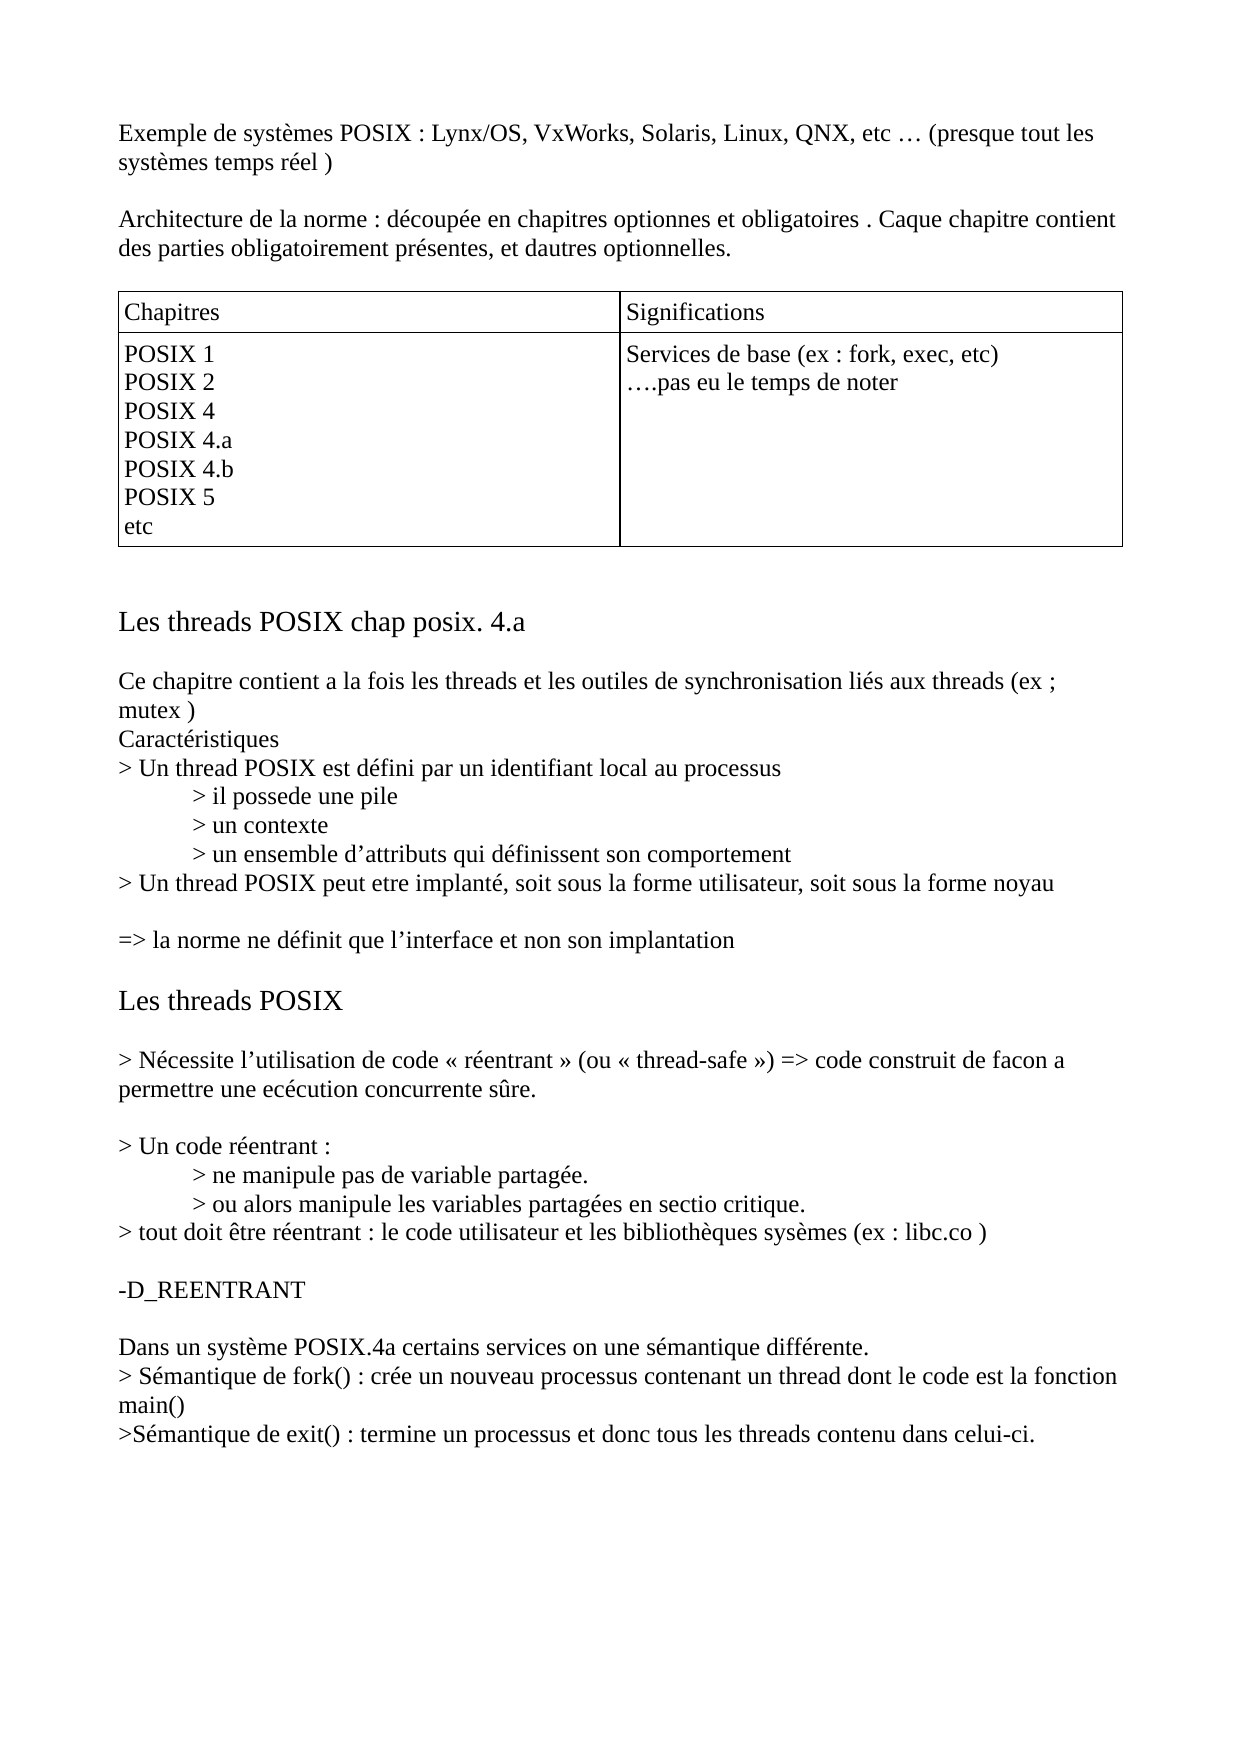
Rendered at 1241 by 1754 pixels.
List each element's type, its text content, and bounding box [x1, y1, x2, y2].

text > tout doit être réentrant : le code utilisateur et les bibliothèques sysèmes (ex : libc.co ) [118, 1217, 1122, 1246]
text > Nécessite l’utilisation de code « réentrant » (ou « thread-safe ») => code construit de facon a permettre une ecécution concurrente sûre. [118, 1045, 1122, 1102]
text > il possede une pile [118, 781, 1122, 810]
text Les threads POSIX [118, 983, 1122, 1016]
table_header Significations [621, 292, 1122, 332]
table_cell POSIX 1 POSIX 2 POSIX 4 POSIX 4.a POSIX 4.b POSIX 5 etc [119, 333, 619, 546]
text > Un thread POSIX est défini par un identifiant local au processus [118, 753, 1122, 781]
text > Sémantique de fork() : crée un nouveau processus contenant un thread dont le code est la fonction main() [118, 1361, 1122, 1419]
table_cell Services de base (ex : fork, exec, etc) ….pas eu le temps de noter [621, 333, 1122, 546]
text > Un code réentrant : [118, 1131, 1122, 1160]
text Caractéristiques [118, 724, 1122, 753]
text -D_REENTRANT [118, 1275, 1122, 1304]
text Exemple de systèmes POSIX : Lynx/OS, VxWorks, Solaris, Linux, QNX, etc … (presque tout les systèmes temps réel ) [118, 118, 1122, 176]
text > ou alors manipule les variables partagées en sectio critique. [118, 1189, 1122, 1217]
text => la norme ne définit que l’interface et non son implantation [118, 925, 1122, 954]
text > un contexte [118, 810, 1122, 839]
text Les threads POSIX chap posix. 4.a [118, 604, 1122, 638]
text Ce chapitre contient a la fois les threads et les outiles de synchronisation liés aux threads (ex ; mutex ) [118, 666, 1122, 724]
text > ne manipule pas de variable partagée. [118, 1160, 1122, 1189]
text > un ensemble d’attributs qui définissent son comportement [118, 839, 1122, 868]
text Architecture de la norme : découpée en chapitres optionnes et obligatoires . Caque chapitre contient des parties obligatoirement présentes, et dautres optionnelles. [118, 204, 1122, 262]
text > Un thread POSIX peut etre implanté, soit sous la forme utilisateur, soit sous la forme noyau [118, 868, 1122, 896]
table_header Chapitres [119, 292, 619, 332]
text >Sémantique de exit() : termine un processus et donc tous les threads contenu dans celui-ci. [118, 1419, 1122, 1447]
text Dans un système POSIX.4a certains services on une sémantique différente. [118, 1332, 1122, 1361]
